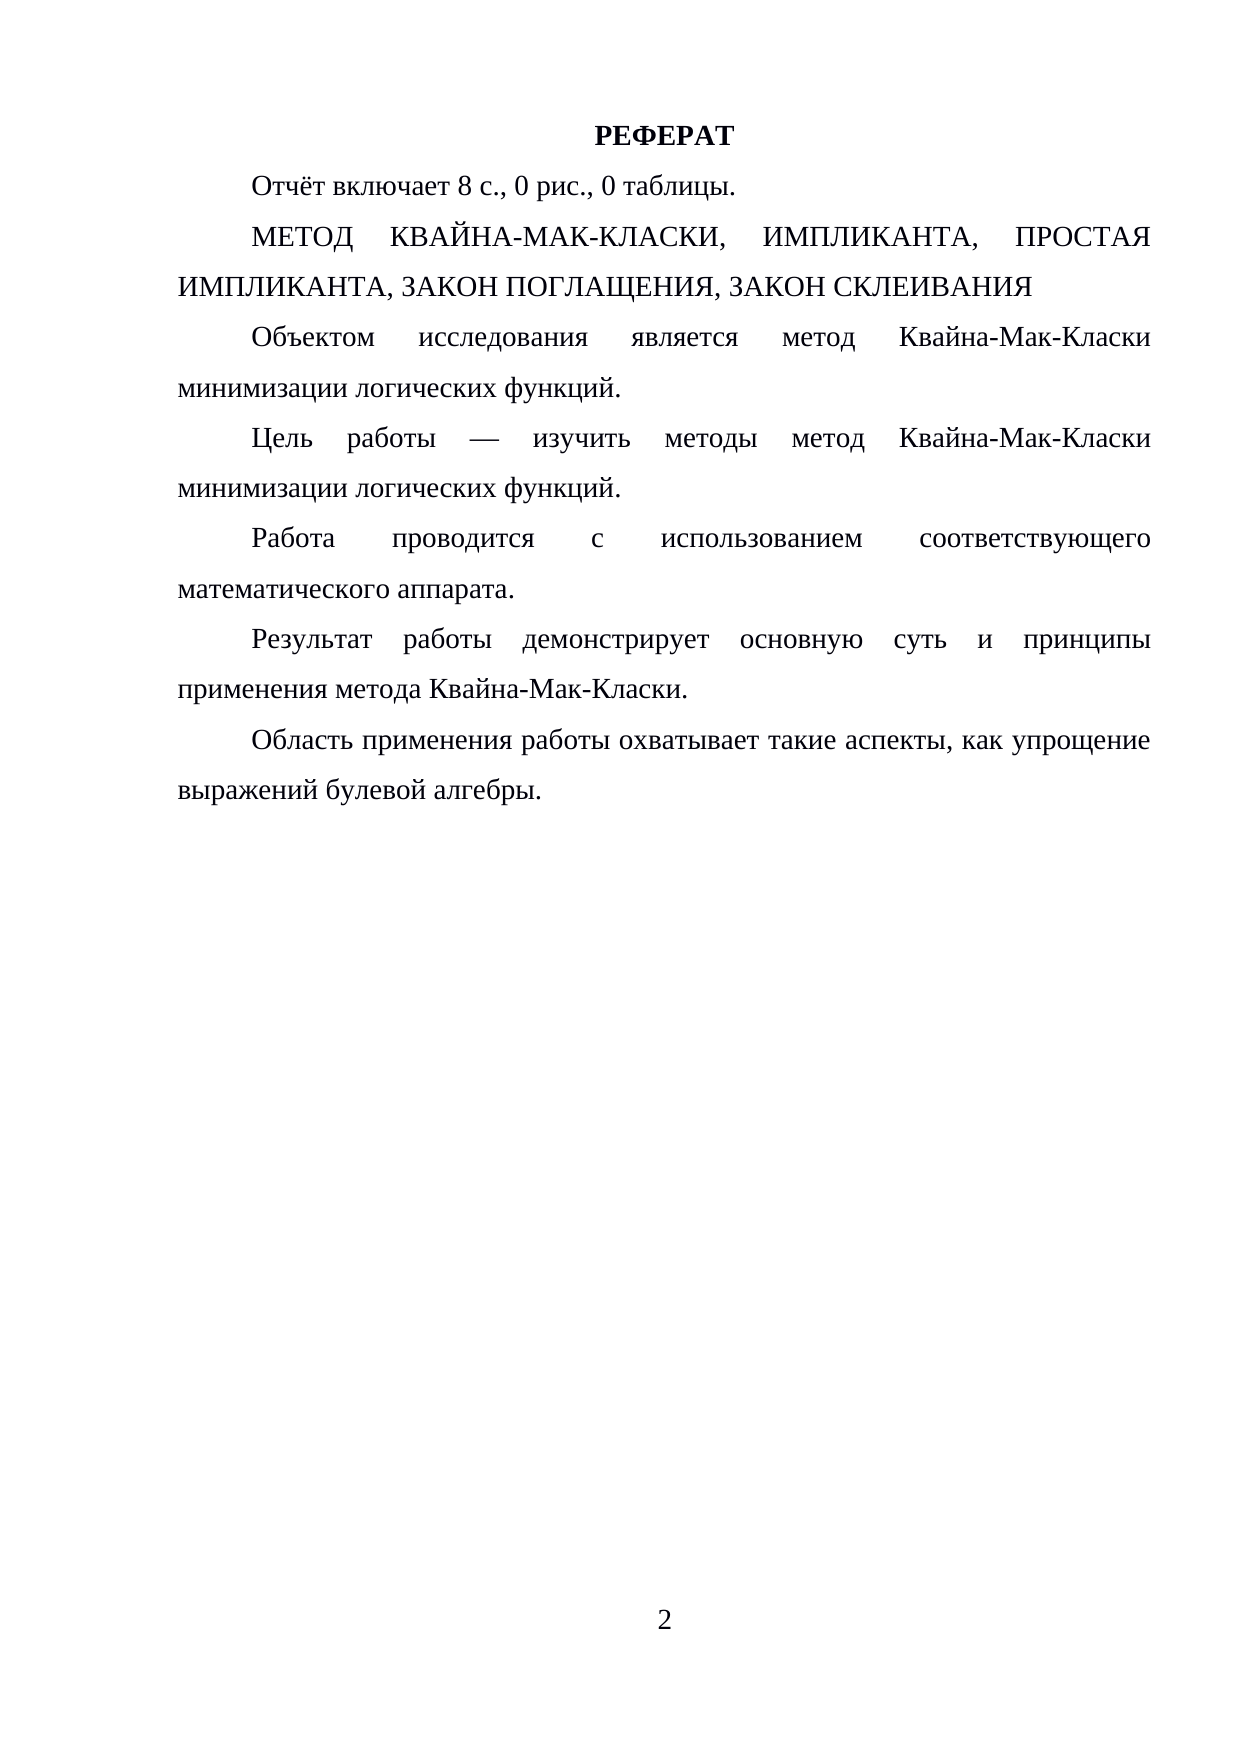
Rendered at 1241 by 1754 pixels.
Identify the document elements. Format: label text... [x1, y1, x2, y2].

text Объектом исследования является метод Квайна-Мак-Класки минимизации логических функций. [177, 319, 1152, 403]
text Отчёт включает 9 с., 0 рис., 0 таблицы. [177, 168, 1152, 202]
text Результат работы демонстрирует основную суть и принципы применения метода Квайна-Мак-Класки. [177, 621, 1152, 705]
text Цель работы — изучить методы метод Квайна-Мак-Класки минимизации логических функций. [177, 420, 1152, 504]
text Работа проводится с использованием соответствующего математического аппарата. [177, 521, 1152, 604]
subtitle РЕФЕРАТ [177, 118, 1152, 152]
text Область применения работы охватывает такие аспекты, как упрощение выражений булевой алгебры. [177, 722, 1152, 806]
text МЕТОД КВАЙНА-МАК-КЛАСКИ, ИМПЛИКАНТА, ПРОСТАЯ ИМПЛИКАНТА, ЗАКОН ПОГЛАЩЕНИЯ, ЗАКОН СКЛЕИВАНИЯ [177, 219, 1152, 303]
